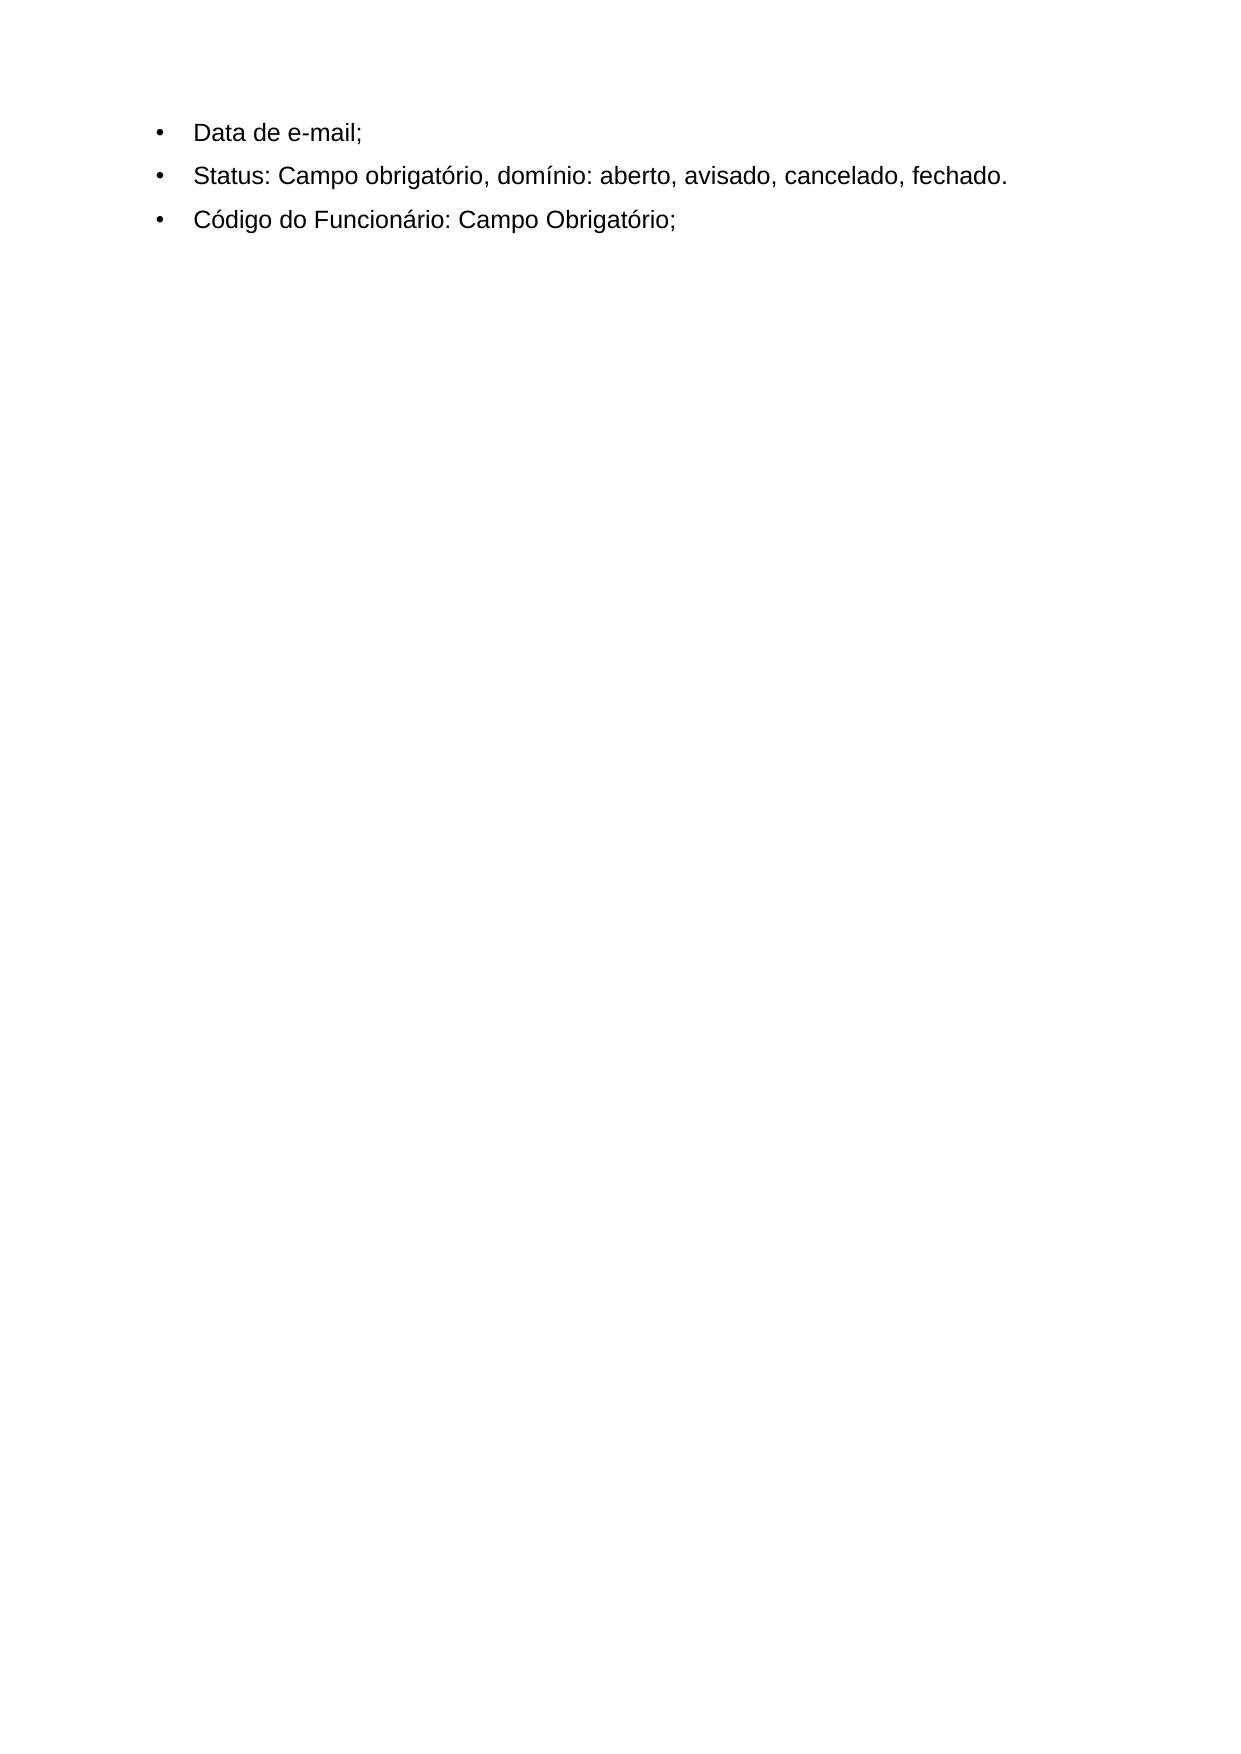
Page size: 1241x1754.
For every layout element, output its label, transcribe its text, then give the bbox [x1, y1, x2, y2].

list Data de e-mail; [156, 118, 1122, 147]
list Código do Funcionário: Campo Obrigatório; [156, 204, 1122, 233]
list Status: Campo obrigatório, domínio: aberto, avisado, cancelado, fechado. [156, 161, 1122, 190]
